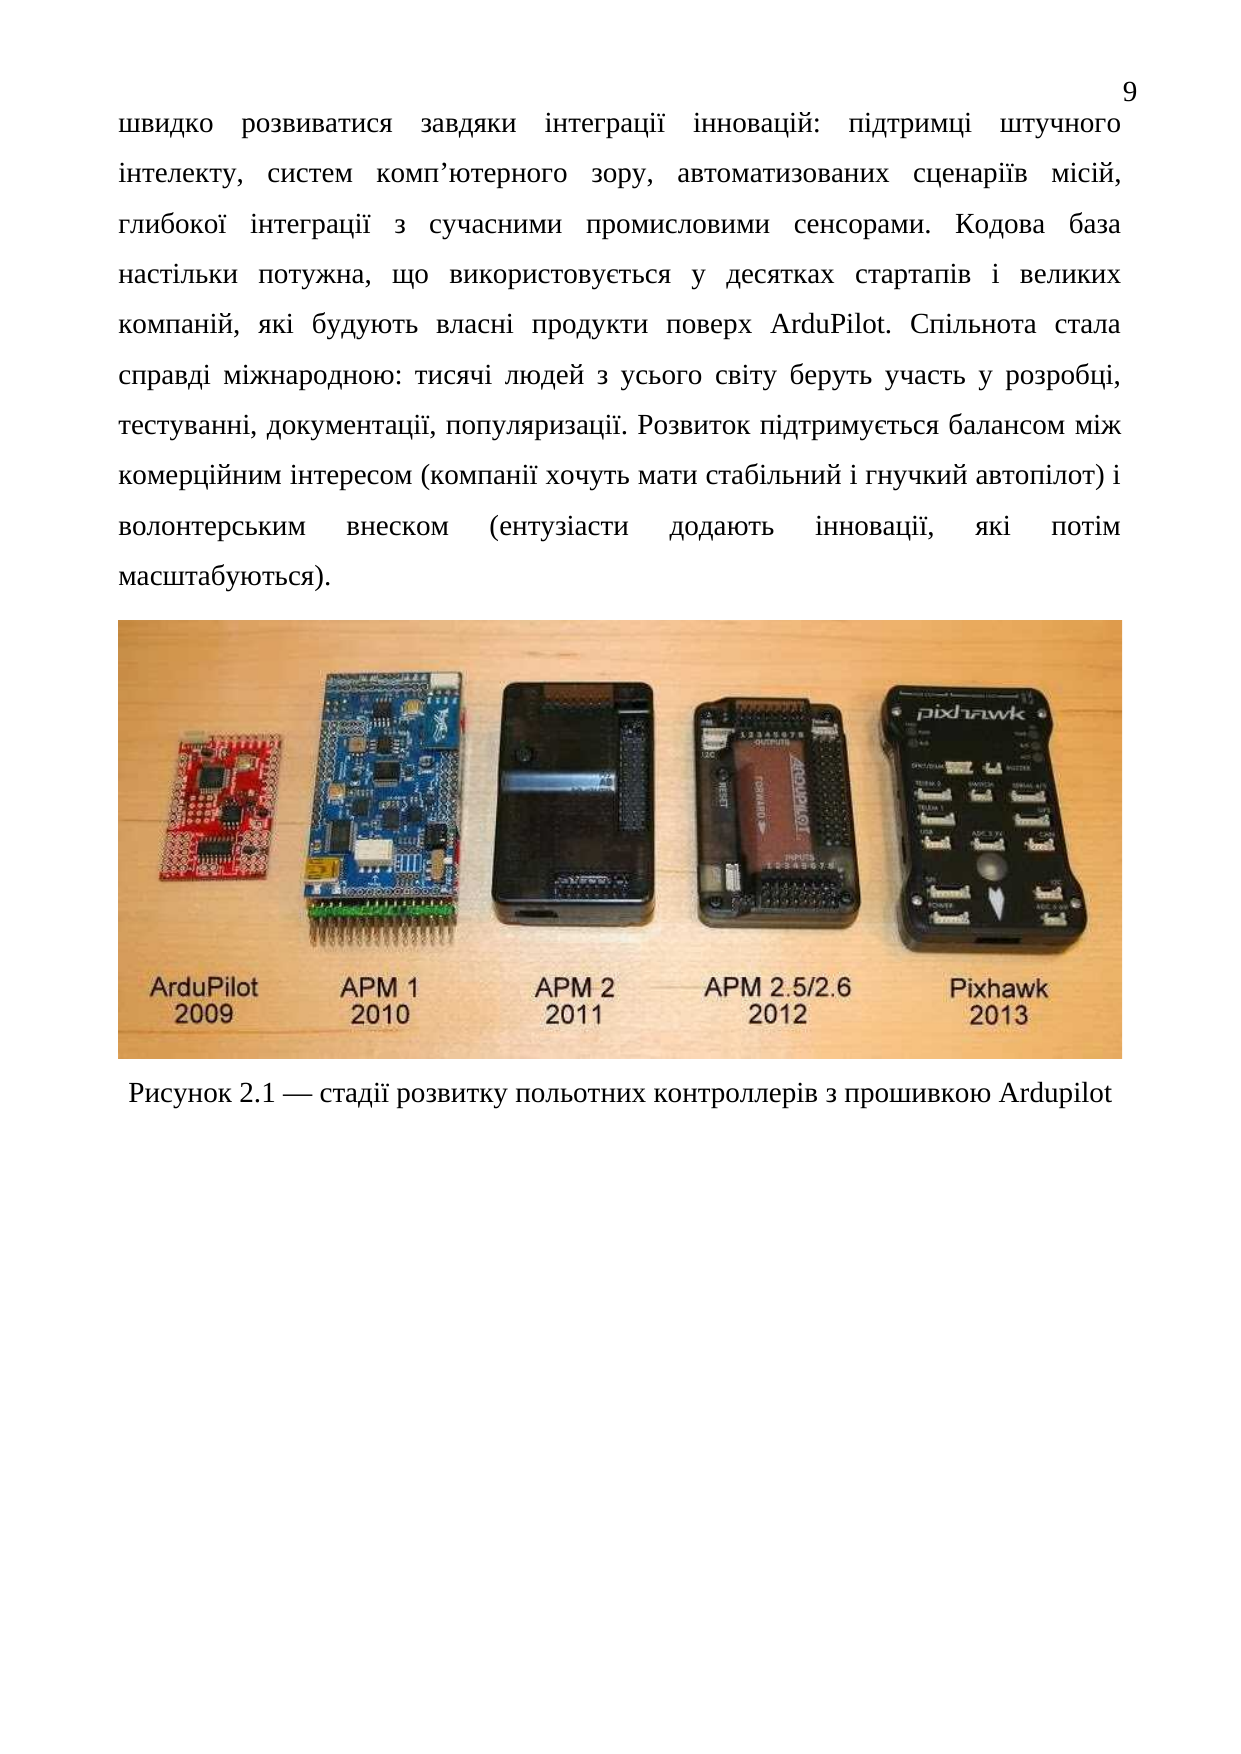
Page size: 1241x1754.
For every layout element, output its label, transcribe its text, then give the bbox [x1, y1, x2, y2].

text швидко розвиватися завдяки інтеграції інновацій: підтримці штучного інтелекту, систем комп’ютерного зору, автоматизованих сценаріїв місій, глибокої інтеграції з сучасними промисловими сенсорами. Кодова база настільки потужна, що використовується у десятках стартапів і великих компаній, які будують власні продукти поверх ArduPilot. Спільнота стала справді міжнародною: тисячі людей з усього світу беруть участь у розробці, тестуванні, документації, популяризації. Розвиток підтримується балансом між комерційним інтересом (компанії хочуть мати стабільний і гнучкий автопілот) і волонтерським внеском (ентузіасти додають інновації, які потім масштабуються). [118, 105, 1122, 592]
picture [118, 620, 1123, 1059]
text Рисунок 2.1 — стадії розвитку польотних контроллерів з прошивкою Ardupilot [118, 1059, 1122, 1109]
